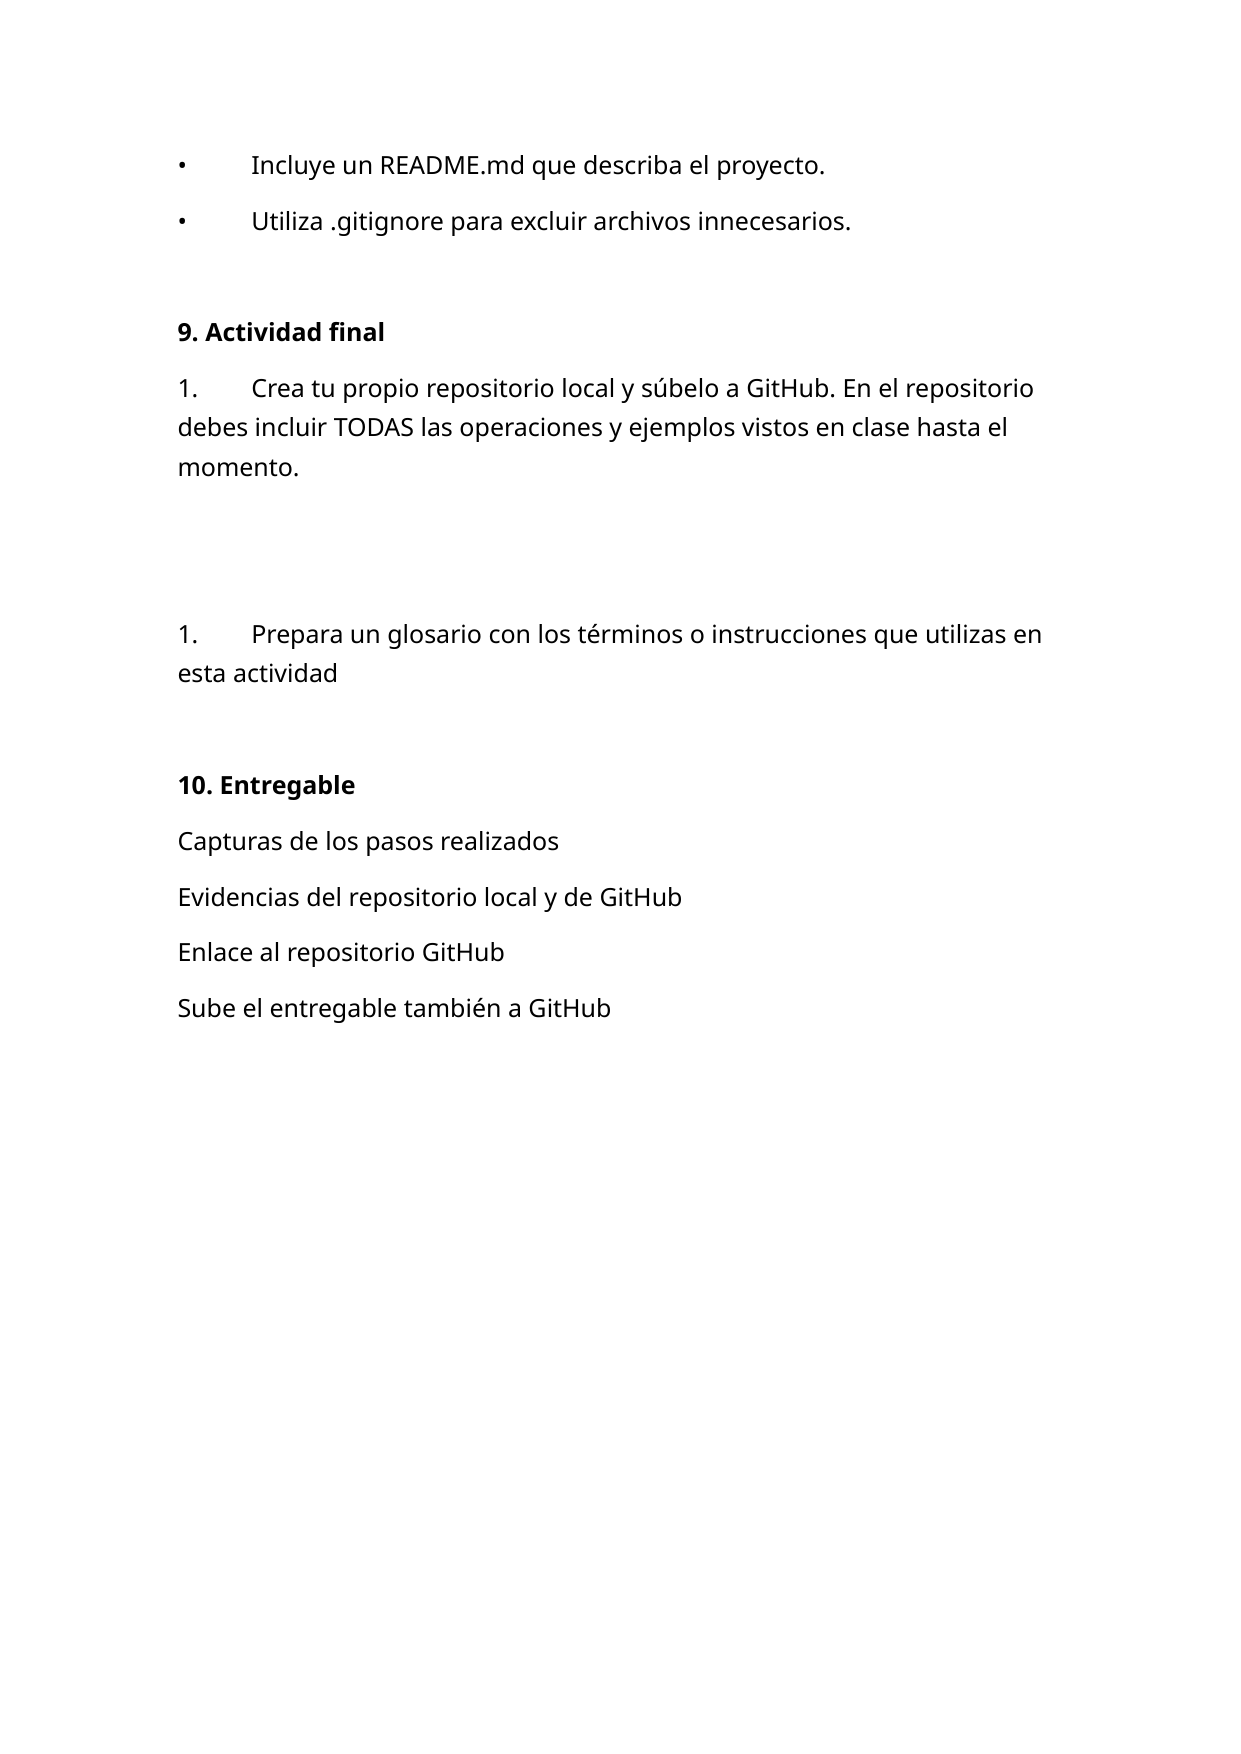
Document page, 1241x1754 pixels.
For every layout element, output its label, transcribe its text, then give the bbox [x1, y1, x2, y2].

text 9. Actividad final [177, 315, 1063, 349]
list Utiliza .gitignore para excluir archivos innecesarios. [177, 203, 1063, 237]
text 10. Entregable [177, 768, 1063, 802]
text Enlace al repositorio GitHub [177, 935, 1063, 969]
text Sube el entregable también a GitHub [177, 991, 1063, 1025]
list Crea tu propio repositorio local y súbelo a GitHub. En el repositorio debes incluir TODAS las operaciones y ejemplos vistos en clase hasta el momento. [177, 371, 1063, 483]
list Incluye un README.md que describa el proyecto. [177, 148, 1063, 182]
text Evidencias del repositorio local y de GitHub [177, 879, 1063, 913]
text Capturas de los pasos realizados [177, 823, 1063, 857]
list Prepara un glosario con los términos o instrucciones que utilizas en esta actividad [177, 617, 1063, 690]
